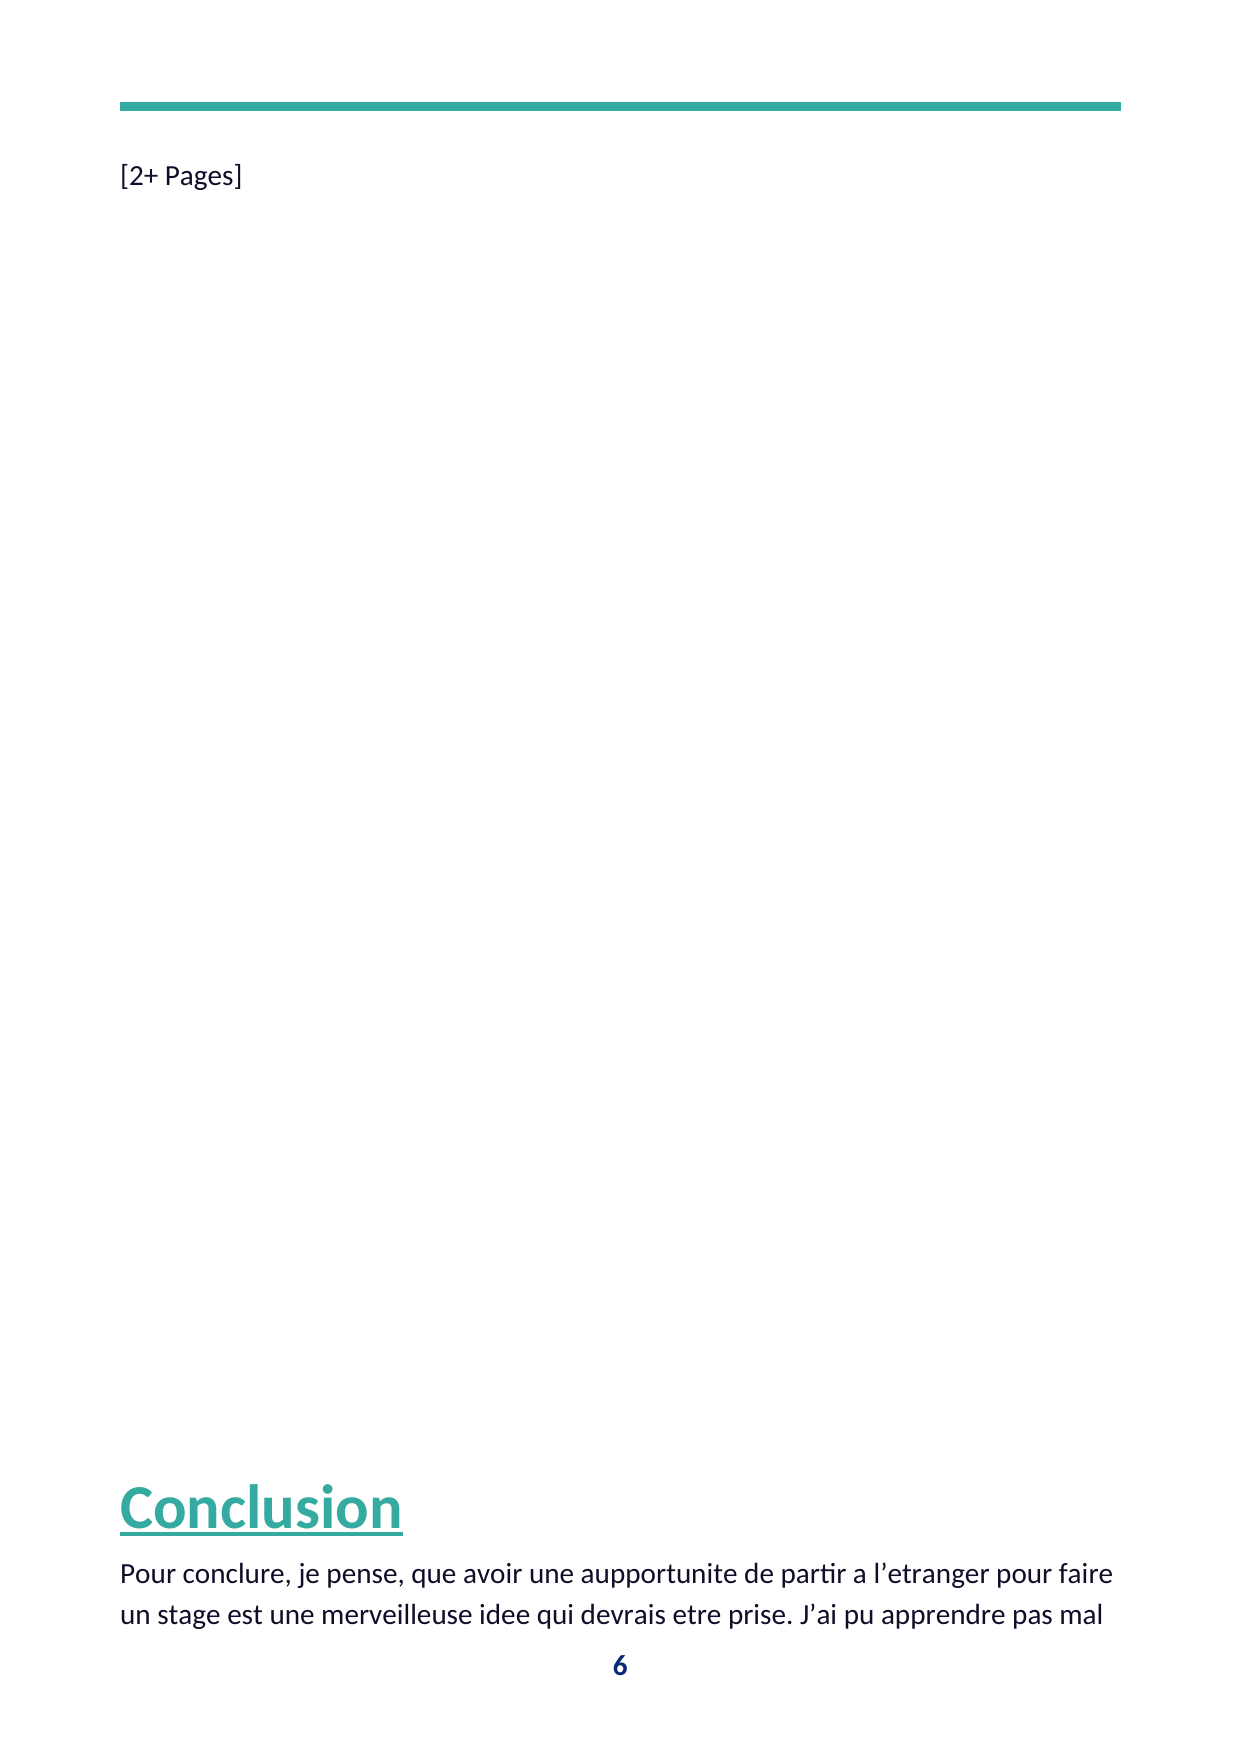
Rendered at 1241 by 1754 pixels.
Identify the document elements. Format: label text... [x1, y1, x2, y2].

text Pour conclure, je pense, que avoir une aupportunite de partir a l’etranger pour faire un stage est une merveilleuse idee qui devrais etre prise. J’ai pu apprendre pas mal [120, 1555, 1120, 1632]
text [2+ Pages] [120, 157, 1120, 193]
text Conclusion [120, 1467, 1120, 1544]
